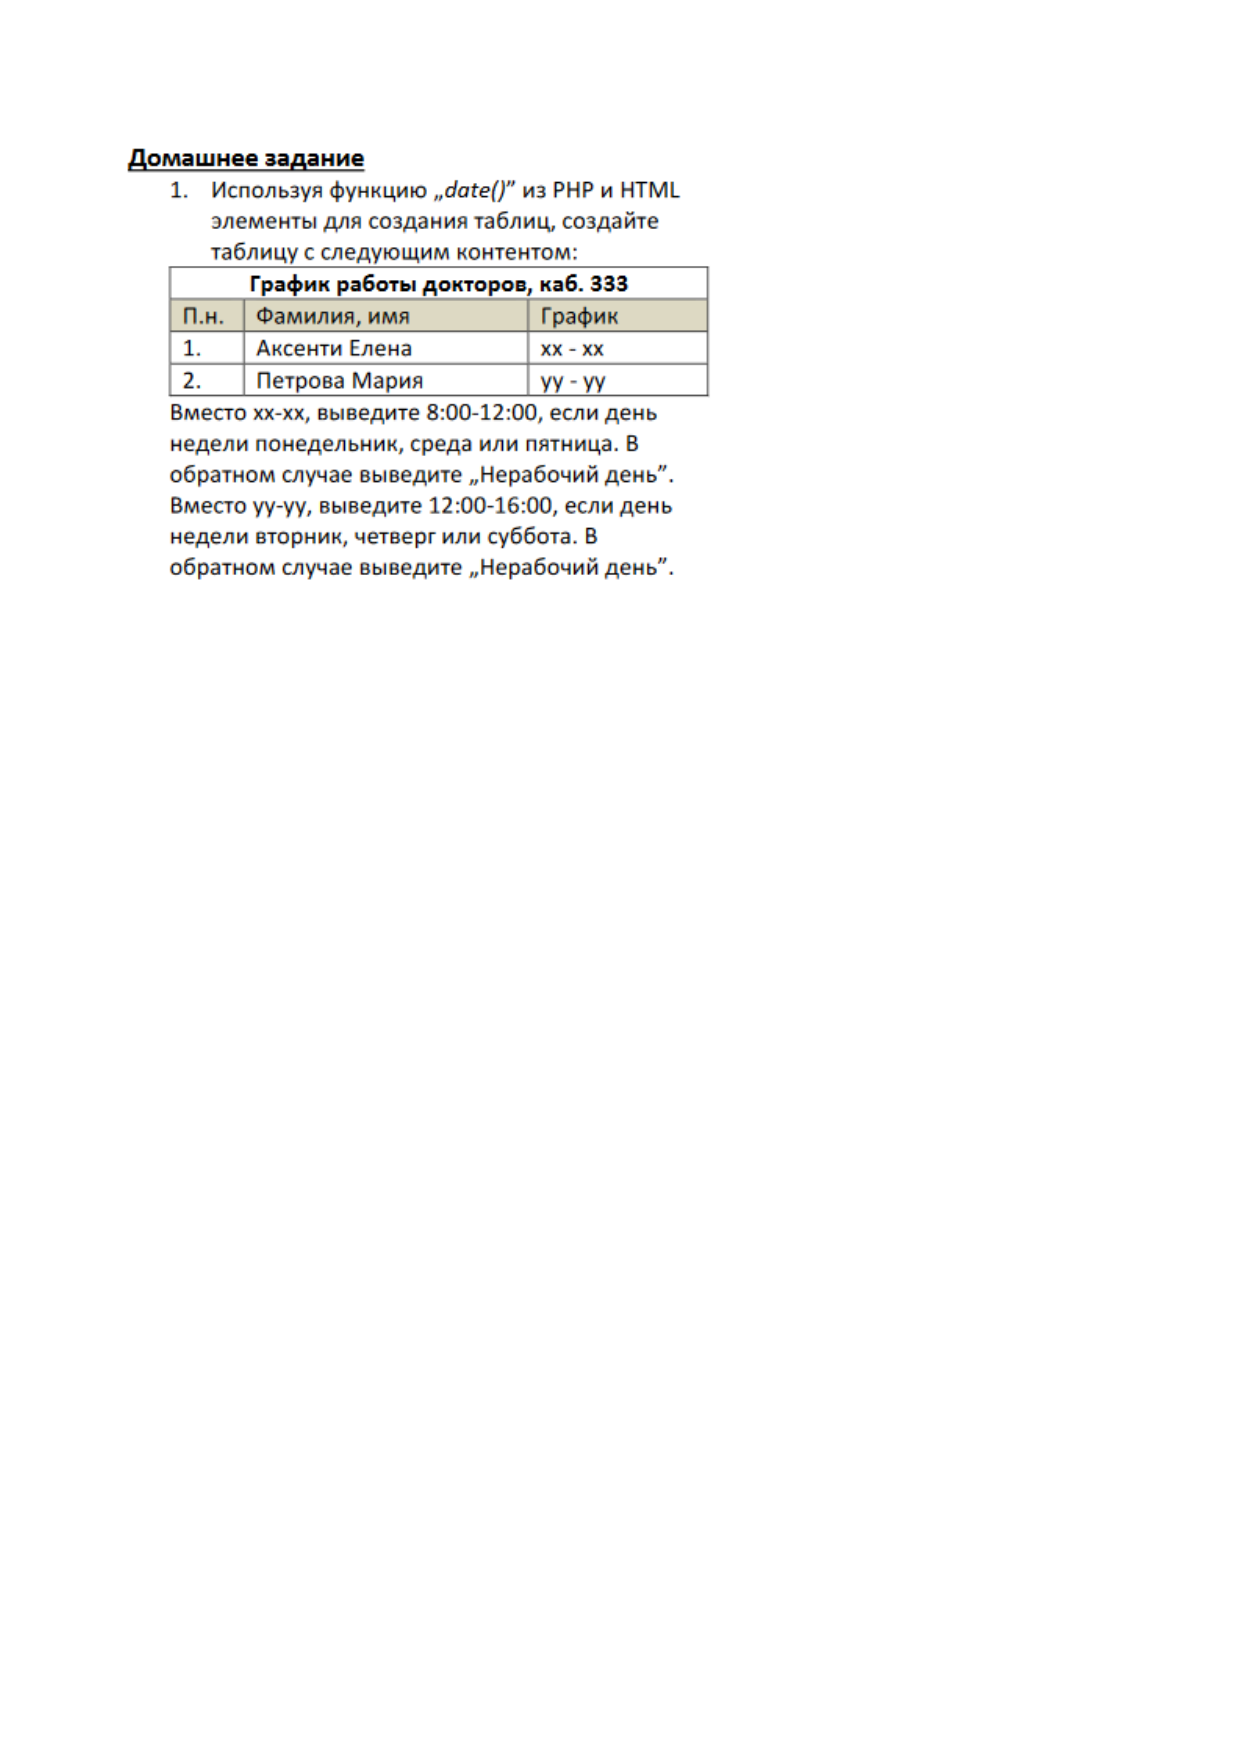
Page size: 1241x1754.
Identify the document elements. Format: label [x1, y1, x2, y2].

picture [125, 146, 721, 611]
